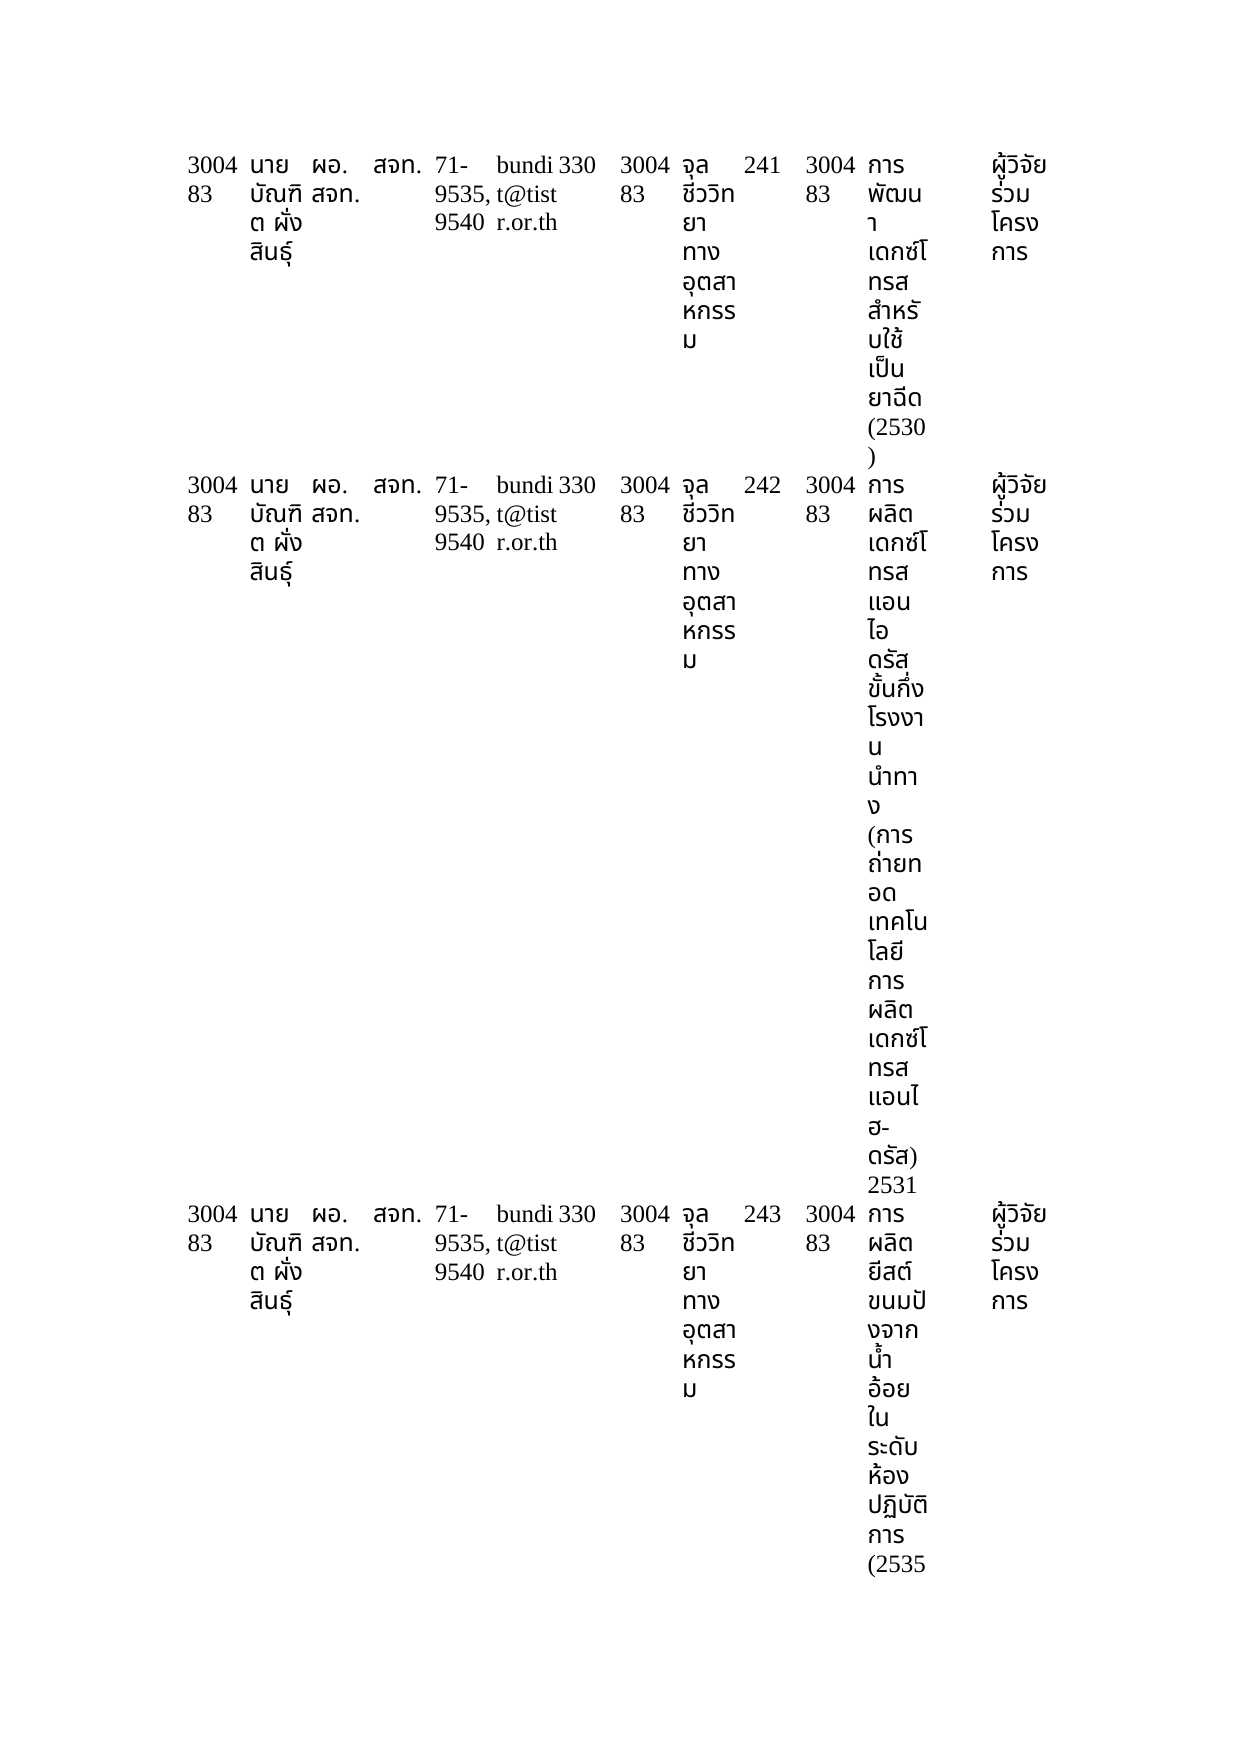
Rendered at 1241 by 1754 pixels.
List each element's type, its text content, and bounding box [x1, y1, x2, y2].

table_cell 300483 [805, 1199, 867, 1578]
table_cell ผอ. สจท. [311, 150, 373, 470]
table_cell 300483 [620, 150, 682, 470]
table_cell bundit@tistr.or.th [496, 470, 558, 1199]
table_cell 71-9535,9540 [435, 150, 496, 470]
table_cell จุลชีววิทยาทางอุตสาหกรรม [682, 1199, 743, 1578]
table_cell [929, 150, 991, 470]
table_cell 300483 [188, 1199, 249, 1578]
table_cell 242 [744, 470, 805, 1199]
table_cell นายบัณฑิต ผั่งสินธุ์ [249, 150, 311, 470]
table_cell 241 [744, 150, 805, 470]
table_cell 243 [744, 1199, 805, 1578]
table_cell [929, 470, 991, 1199]
table_cell ผอ. สจท. [311, 1199, 373, 1578]
table_cell ผู้วิจัยร่วมโครงการ [991, 1199, 1053, 1578]
table_cell การผลิตเดกซ์โทรสแอนไอดรัสขั้นกึ่งโรงงานนำทาง (การถ่ายทอดเทคโนโลยีการผลิตเดกซ์โทรสแอนไฮ-ดรัส) 2531 [867, 470, 929, 1199]
table_cell 300483 [188, 150, 249, 470]
table_cell สจท. [373, 470, 434, 1199]
table_cell 300483 [188, 470, 249, 1199]
table_cell 330 [558, 150, 620, 470]
table_cell 71-9535,9540 [435, 470, 496, 1199]
table_cell สจท. [373, 1199, 434, 1578]
table_cell ผู้วิจัยร่วมโครงการ [991, 150, 1053, 470]
table_cell 300483 [805, 470, 867, 1199]
table_cell 300483 [805, 150, 867, 470]
table_cell 71-9535,9540 [435, 1199, 496, 1578]
table_cell 330 [558, 1199, 620, 1578]
table_cell สจท. [373, 150, 434, 470]
table_cell bundit@tistr.or.th [496, 150, 558, 470]
table_cell จุลชีววิทยาทางอุตสาหกรรม [682, 470, 743, 1199]
table_cell 300483 [620, 1199, 682, 1578]
table_cell จุลชีววิทยาทางอุตสาหกรรม [682, 150, 743, 470]
table_cell ผู้วิจัยร่วมโครงการ [991, 470, 1053, 1199]
table_cell 330 [558, 470, 620, 1199]
table_cell นายบัณฑิต ผั่งสินธุ์ [249, 470, 311, 1199]
table_cell การพัฒนาเดกซ์โทรสสำหรับใช้เป็นยาฉีด (2530) [867, 150, 929, 470]
table_cell นายบัณฑิต ผั่งสินธุ์ [249, 1199, 311, 1578]
table_cell การผลิตยีสต์ขนมปังจากน้ำอ้อยในระดับห้องปฏิบัติการ (2535 [867, 1199, 929, 1578]
table_cell ผอ. สจท. [311, 470, 373, 1199]
table_cell 300483 [620, 470, 682, 1199]
table_cell [929, 1199, 991, 1578]
table_cell bundit@tistr.or.th [496, 1199, 558, 1578]
